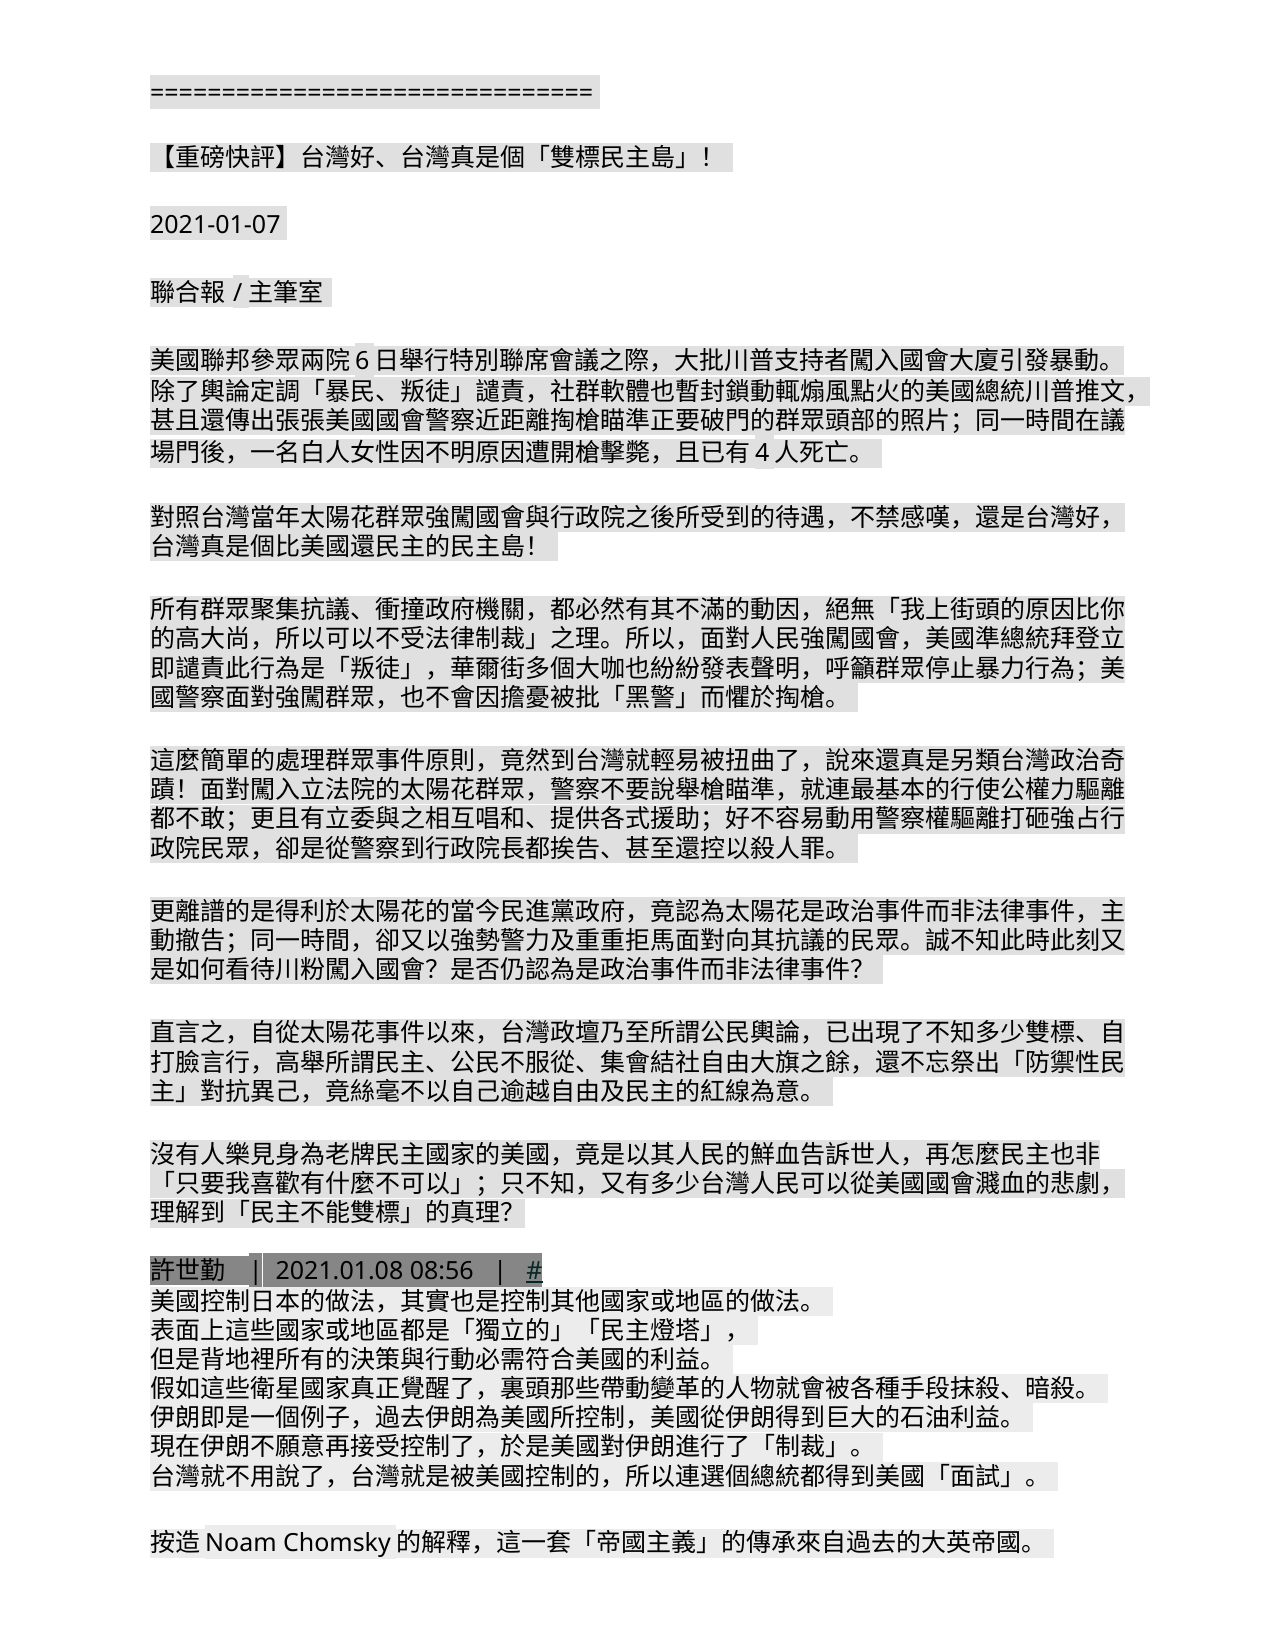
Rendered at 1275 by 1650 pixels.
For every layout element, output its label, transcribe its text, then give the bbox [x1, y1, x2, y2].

text 許世勤 | 2021.01.08 08:56 | # [150, 1253, 1125, 1287]
text 美國控制日本的做法，其實也是控制其他國家或地區的做法。 表面上這些國家或地區都是「獨立的」「民主燈塔」， 但是背地裡所有的決策與行動必需符合美國的利益。 假如這些衛星國家真正覺醒了，裏頭那些帶動變革的人物就會被各種手段抹殺、暗殺。 伊朗即是一個例子，過去伊朗為美國所控制，美國從伊朗得到巨大的石油利益。 現在伊朗不願意再接受控制了，於是美國對伊朗進行了「制裁」。 台灣就不用說了，台灣就是被美國控制的，所以連選個總統都得到美國「面試」。 按造Noam Chomsky的解釋，這一套「帝國主義」的傳承來自過去的大英帝國。 [150, 1287, 1125, 1559]
text 川普少修的三門學分 陳真 2021. 01. 08. 我對文末所附《聯合報》社論這類市面上到處可見、約定俗成的想法感到很無奈。這類言論背後有一堆並未明言之「預設」(presupposition)，問題是，這些「預設」卻才是問題本身。 它有哪些「預設」呢？比方說： 一，我知道「民主」是什麼，而且我認為你也知道，我們之間對此並無歧義。 這是錯的。當人們在講所謂「民主」時，我知道他們指的是什麼，問題是那不是「民主」，也不是我認知中、理想中的「民主」 二，「民主」典範就是美國英國法國等等這些國家，而以色列澳洲日本印度等等則是「民主典範國」的「民主同盟」。 同「一」，這當然也是錯的。就如羅素所說，美國是「政治世襲」國家，類似皇朝或帝國，皇位及各種統治工具，例如媒體、金融、軍事和情治力量，則始終牢牢掌握在極少數既得利益者手上。至於其它「民主同盟」，則是類似「諸侯」，內在權力結構與之類似，聽命於帝國中樞，而非效忠於所謂民意；為自身權貴階級服務，而非以眾人福祉為施政考量。 三，美式西方民主是好的。 大錯特錯。中國才是真正意義上的民主國家，才是以人民福祉為依歸。美式民主則是一種對眾人極其有害的病態體制。 四，川普破壞了美好的民主。 這當然也是錯的。在絕對意義上來講，川普當然也是帝國成員，但他並沒有「破壞」民主，他只是掀開所謂「民主」的假面一角，讓「民主」稍稍露出它比較真實的面貌。川普倘若有什麼問題，那就是他做為一個美國政客，少修了三門學分： 第一門學分就是造謠與說謊。川普的悲劇就是他太誠實了，他誠實地指出西方主流媒體是假新聞的最主要來源，他誠實地指出情治單位的大權獨攬，他誠實地反對美國到處侵略及全球駐軍。 第二門學分是戰爭。川普對發動侵略戰爭不感興趣，他相信有比戰爭更好的致富之道。 第三門學分最重要，就是帝國 (軍事) 擴張。川普不但沒興趣擴張，反倒想方設法讓美國離群索居。這不是因為他反對帝國主義，而是因為他相信這就是做生意之道。簡單說就是：凡事必須能夠「變現」才行。「變現」就是變成現金，以現金來定義人事物的重要性。他就像個包租公，凡事得收取費用，換取現金，否則就拆夥，並且惡言相向。 川普的作法對美國這個邪惡帝國極其不利，但卻有益於世人。我若是諾貝爾委員會主席，就頒給他一個和平獎，感謝他大大削弱美國的為惡能力，造福世人。 五，衝進國會，大搞 (暴力或非暴力) 抗爭，都是不好的，應被法律制裁。 這想法只說對了一半。非法行為當然應該要接受法律制裁，這才是「非暴力」抗爭的精神。 台灣那些什麼學運、社運或大腸花人渣們，老是喜歡講什麼「國家暴力」，意思是說，「林北很正義，所以不管我怎麼做都是正義的，林北超越法律之上，法律若處罰我或干涉我，那就是國家暴力」。 世界上應該沒有比這更低能更窩囊更無恥的說法了。 但是，承認「法律制裁」的正當性，並不意味著各種暴力或非暴力的抗爭就是錯的或不正當的。抗爭的對錯在於其訴求與內涵相較於手段之間的關係，而不是在於其行為或手段「本身」。 我是林義雄創辦的「核四公投促進會」的「元老」，除了兩次環島「千里苦行」，還有一次抗爭叫做「千人守夜」，守完一夜之後，當初的抗爭方式就是隔天一大早就要推倒鐵門，衝進立法院，佔領立法院。 雖然後來沒有成功闖入，但是，倘若真的闖入並佔領了，這行為本身當然違法，但它卻不一定是不正當的。 只要行動者願意付出「喪失自由」(被判刑被關) 或「遭受生命威脅」(被打被殺被鎮壓) 的代價，那麼，你的行為就是正當的，因為你是為了某種公眾利益而甘願以身試法，甘願使自己遭受傷害，你不是為了遂行私利而傷害公眾利益。 但是，人渣黨在美國指使下，動員所謂「太陽花」，卻是為了政客奪權之私利，為了仇中反華之政治目的，這樣一種行為，當然就是卑鄙下流的齷齪政治動員，更不用說在動員過程中無數的造謠與抹黑以及各種反文明的族群仇恨語言。 這不是什麼「運動」，這純粹就是「政治動員」，類似當年由李登輝下令動員來討伐「非主流」(即外省政治勢力) 的所謂「野百合」。台灣學生始終都是扮演執政者的動員工具，原本與政治完全絕緣的台灣學生，黨國一聲令下，居然由教官帶隊，一夕之間，幾乎所有學生大家爭相「愛國」，爭相參加什麼「學運」；原本對學生略有一點政治意識就視為洪水猛獸的主流媒體，突然一面倒地歌頌學生的愛國運動。天底下有這種黨國與主流媒體一致歡呼歌頌並大力動員的「學運」嗎？ 更令人看不起的是這類政治動員往往視法治如無物。如果你連法治都可拋棄，它媽的這是哪門子民主？就算黑幫也要有個眾人一體遵循的幫規啊，哪有說「林北很偉大，很正義，所以林北超越法律」之理，連襲警居然都可以不受法律制裁。 人渣黨之所以是人渣，就是因為他們存心就是要胡說八道，混淆是非，為了私利與權力，不惜破壞事物的基本價值，不惜傷害任何一個社會賴以建立的各種基礎；只要林北說自己很偉大很正義，只要林北仇中反華，林北就可以超越法律，為所欲為。 這就是人渣們的邏輯。 六，美國抗爭民眾不應衝進國會，所以這些人就是「暴徒」，「暴徒」被警察打死是應該的。 這當然大錯特錯。不管是衝進監獄劫囚救人，或是衝進皇宮抓皇帝，或是像羅素九十多歲了還衝進核彈基地，不管衝進哪裡都行，只要你願意接受法律制裁。 但是，鎮壓還是得有一定的分寸。美國警察不是在「鎮暴」，而是「暴鎮」，憑著赤裸裸的優勢「暴」力，「鎮」壓群眾，想殺誰就殺誰，就像在打獵那樣。這時候，我們該譴責的是警方之濫殺無辜，而不是把群眾一概視為「暴民」。而且，就算是「暴民」，也得看暴力程度，不是你想殺就可以殺。 比方說，那位被槍殺的女生，根本赤手空拳，警方卻躲在門後，近距離故意朝著她的頭部開槍。這叫做趁機謀殺，這不是一種合理的鎮壓。濫殺無辜，事實上也是美國警察長年以來一個很大的問題。平均一年在街頭上殺掉一千多人，有時光是一個月之內就能殺一兩百人，其中絕大部份根本沒有構成任何安全威脅，但還是濫殺一通，無辜死者以黑人居多，約佔三分之一以上。 結論是：我覺得，如果你想追求一個比較好的社會，那麼，如何適當地理解人事物應有的意義與價值，似乎就顯得很重要，因為這才能儘可能確保我們朝著一個或許比較好的方向走去，而不是始終在錯誤的道路上原地打轉或甚至走回頭路。 =============================== 【重磅快評】台灣好、台灣真是個「雙標民主島」！ 2021-01-07 聯合報 / 主筆室 美國聯邦參眾兩院6日舉行特別聯席會議之際，大批川普支持者闖入國會大廈引發暴動。除了輿論定調「暴民、叛徒」譴責，社群軟體也暫封鎖動輒煽風點火的美國總統川普推文，甚且還傳出張張美國國會警察近距離掏槍瞄準正要破門的群眾頭部的照片；同一時間在議場門後，一名白人女性因不明原因遭開槍擊斃，且已有4人死亡。 對照台灣當年太陽花群眾強闖國會與行政院之後所受到的待遇，不禁感嘆，還是台灣好，台灣真是個比美國還民主的民主島！ 所有群眾聚集抗議、衝撞政府機關，都必然有其不滿的動因，絕無「我上街頭的原因比你的高大尚，所以可以不受法律制裁」之理。所以，面對人民強闖國會，美國準總統拜登立即譴責此行為是「叛徒」，華爾街多個大咖也紛紛發表聲明，呼籲群眾停止暴力行為；美國警察面對強闖群眾，也不會因擔憂被批「黑警」而懼於掏槍。 這麼簡單的處理群眾事件原則，竟然到台灣就輕易被扭曲了，說來還真是另類台灣政治奇蹟！面對闖入立法院的太陽花群眾，警察不要說舉槍瞄準，就連最基本的行使公權力驅離都不敢；更且有立委與之相互唱和、提供各式援助；好不容易動用警察權驅離打砸強占行政院民眾，卻是從警察到行政院長都挨告、甚至還控以殺人罪。 更離譜的是得利於太陽花的當今民進黨政府，竟認為太陽花是政治事件而非法律事件，主動撤告；同一時間，卻又以強勢警力及重重拒馬面對向其抗議的民眾。誠不知此時此刻又是如何看待川粉闖入國會？是否仍認為是政治事件而非法律事件？ 直言之，自從太陽花事件以來，台灣政壇乃至所謂公民輿論，已出現了不知多少雙標、自打臉言行，高舉所謂民主、公民不服從、集會結社自由大旗之餘，還不忘祭出「防禦性民主」對抗異己，竟絲毫不以自己逾越自由及民主的紅線為意。 沒有人樂見身為老牌民主國家的美國，竟是以其人民的鮮血告訴世人，再怎麼民主也非「只要我喜歡有什麼不可以」；只不知，又有多少台灣人民可以從美國國會濺血的悲劇，理解到「民主不能雙標」的真理？ [150, 75, 1125, 1228]
